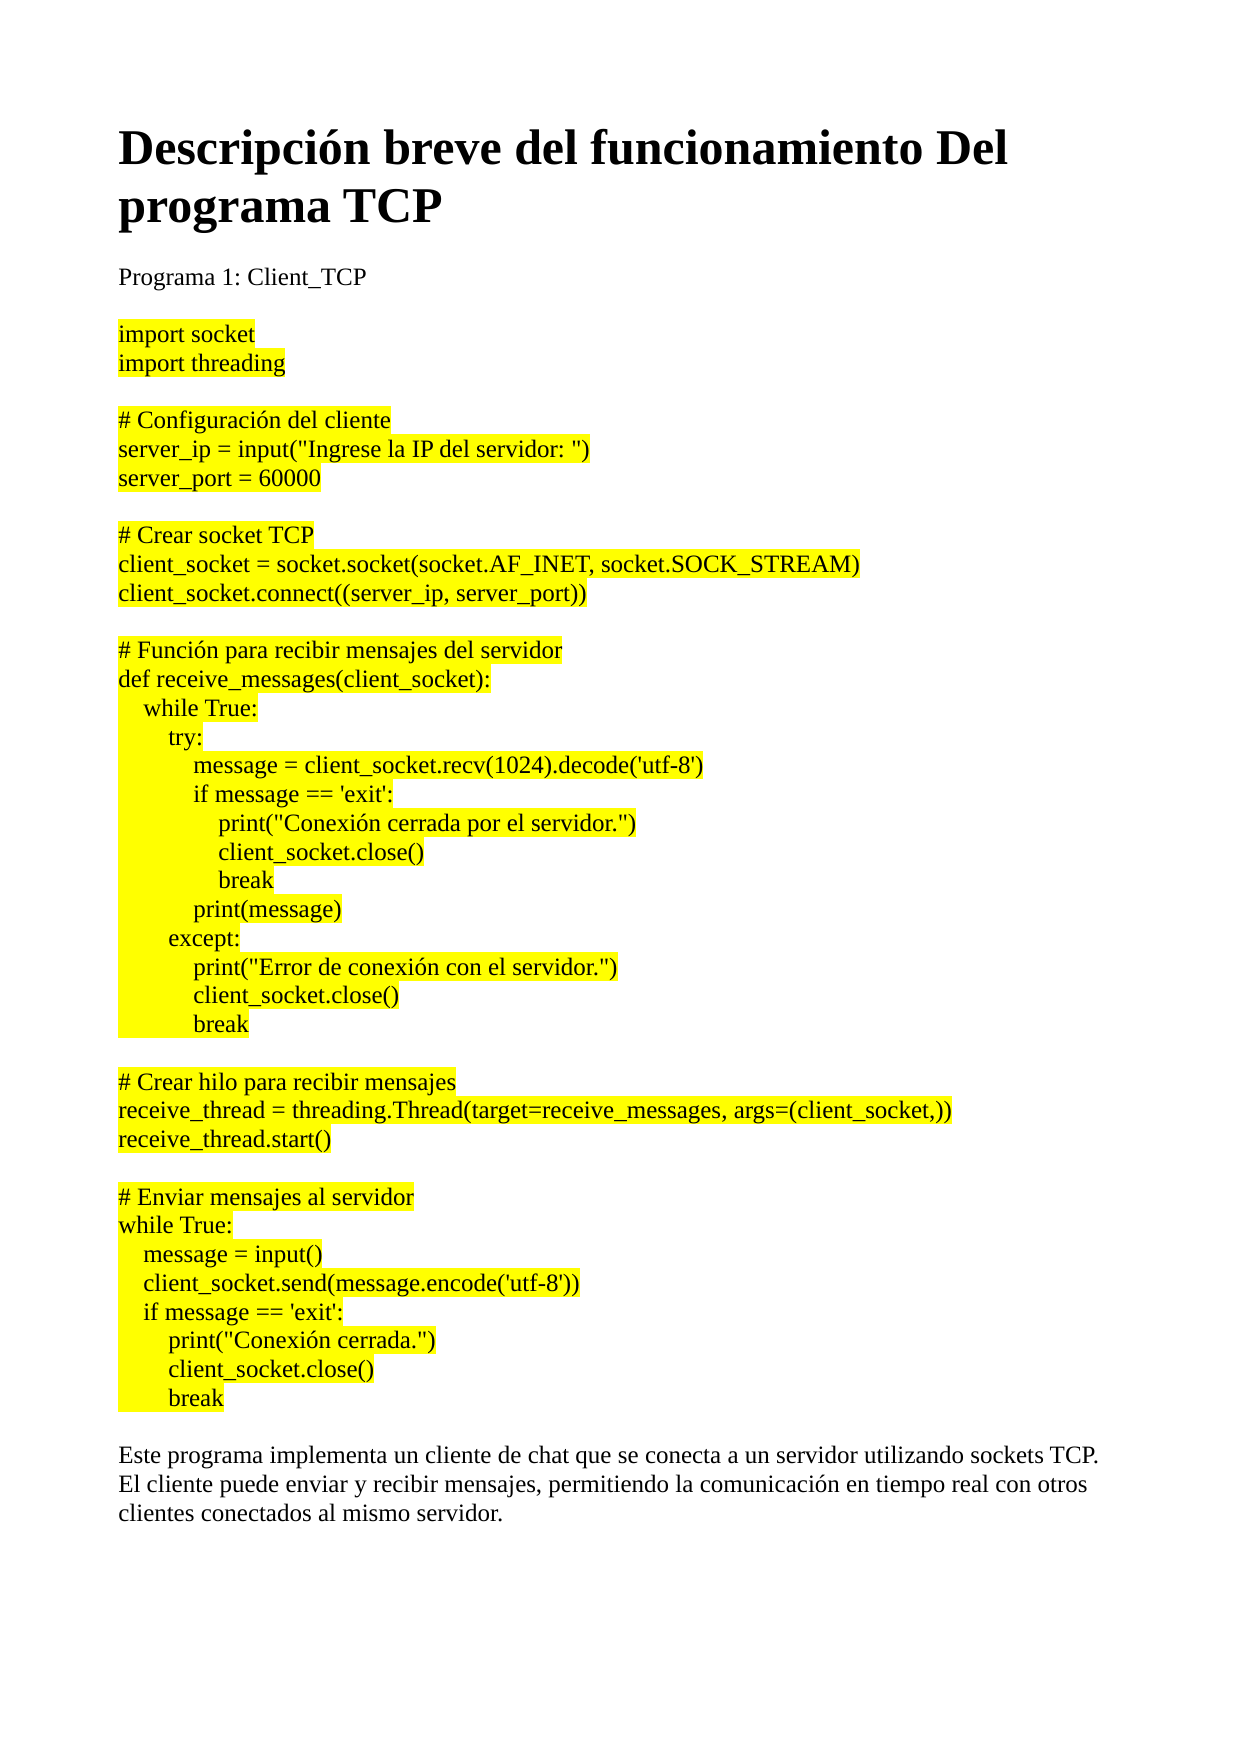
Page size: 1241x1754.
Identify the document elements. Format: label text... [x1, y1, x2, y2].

text break [118, 1383, 1122, 1412]
text message = input() [118, 1239, 1122, 1268]
text client_socket.connect((server_ip, server_port)) [118, 578, 1122, 607]
text # Configuración del cliente [118, 406, 1122, 434]
text if message == 'exit': [118, 1297, 1122, 1326]
text client_socket.close() [118, 981, 1122, 1009]
text def receive_messages(client_socket): [118, 664, 1122, 693]
text # Crear hilo para recibir mensajes [118, 1067, 1122, 1096]
text Este programa implementa un cliente de chat que se conecta a un servidor utilizando sockets TCP. El cliente puede enviar y recibir mensajes, permitiendo la comunicación en tiempo real con otros clientes conectados al mismo servidor. [118, 1441, 1122, 1527]
text client_socket.close() [118, 837, 1122, 866]
text receive_thread = threading.Thread(target=receive_messages, args=(client_socket,)) [118, 1096, 1122, 1124]
text print("Conexión cerrada.") [118, 1326, 1122, 1354]
text while True: [118, 693, 1122, 722]
text # Crear socket TCP [118, 521, 1122, 549]
text print("Error de conexión con el servidor.") [118, 952, 1122, 981]
text receive_thread.start() [118, 1124, 1122, 1153]
text server_ip = input("Ingrese la IP del servidor: ") [118, 434, 1122, 463]
text print(message) [118, 894, 1122, 923]
text print("Conexión cerrada por el servidor.") [118, 808, 1122, 837]
text break [118, 866, 1122, 894]
text Programa 1: Client_TCP [118, 262, 1122, 291]
text server_port = 60000 [118, 463, 1122, 492]
text message = client_socket.recv(1024).decode('utf-8') [118, 751, 1122, 779]
text client_socket = socket.socket(socket.AF_INET, socket.SOCK_STREAM) [118, 549, 1122, 578]
text client_socket.send(message.encode('utf-8')) [118, 1268, 1122, 1297]
text except: [118, 923, 1122, 952]
text if message == 'exit': [118, 779, 1122, 808]
text import socket [118, 319, 1122, 348]
text try: [118, 722, 1122, 751]
text # Función para recibir mensajes del servidor [118, 636, 1122, 664]
text import threading [118, 348, 1122, 377]
text Descripción breve del funcionamiento Del programa TCP [118, 118, 1122, 233]
text while True: [118, 1211, 1122, 1239]
text client_socket.close() [118, 1354, 1122, 1383]
text # Enviar mensajes al servidor [118, 1182, 1122, 1211]
text break [118, 1009, 1122, 1038]
